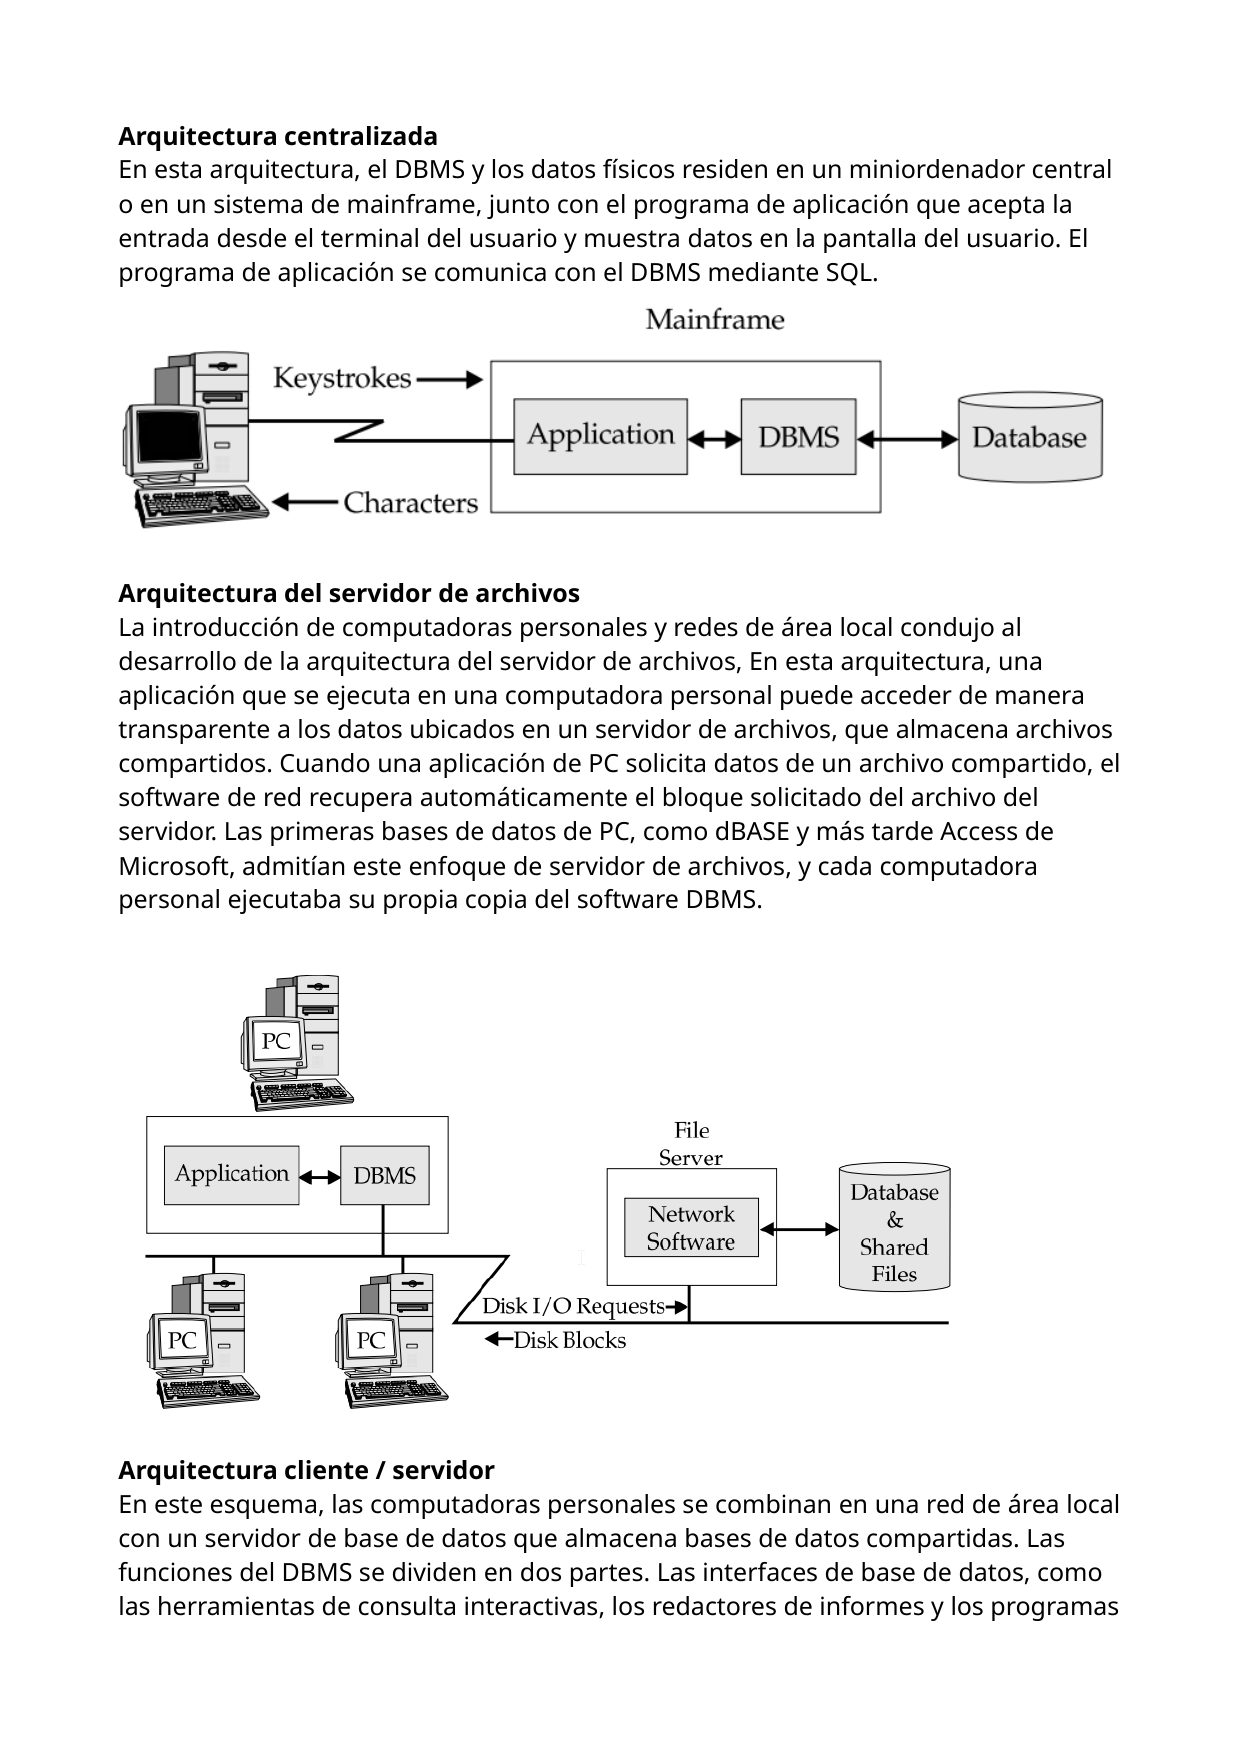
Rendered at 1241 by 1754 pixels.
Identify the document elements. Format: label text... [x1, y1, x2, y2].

text Arquitectura del servidor de archivos [118, 576, 1122, 610]
picture [118, 288, 1123, 542]
text La introducción de computadoras personales y redes de área local condujo al desarrollo de la arquitectura del servidor de archivos, En esta arquitectura, una aplicación que se ejecuta en una computadora personal puede acceder de manera transparente a los datos ubicados en un servidor de archivos, que almacena archivos compartidos. Cuando una aplicación de PC solicita datos de un archivo compartido, el software de red recupera automáticamente el bloque solicitado del archivo del servidor. Las primeras bases de datos de PC, como dBASE y más tarde Access de Microsoft, admitían este enfoque de servidor de archivos, y cada computadora personal ejecutaba su propia copia del software DBMS. [118, 610, 1122, 916]
picture [118, 950, 959, 1419]
text Arquitectura cliente / servidor [118, 1452, 1122, 1486]
text En este esquema, las computadoras personales se combinan en una red de área local con un servidor de base de datos que almacena bases de datos compartidas. Las funciones del DBMS se dividen en dos partes. Las interfaces de base de datos, como las herramientas de consulta interactivas, los redactores de informes y los programas [118, 1486, 1122, 1623]
text Arquitectura centralizada [118, 118, 1122, 152]
text En esta arquitectura, el DBMS y los datos físicos residen en un miniordenador central o en un sistema de mainframe, junto con el programa de aplicación que acepta la entrada desde el terminal del usuario y muestra datos en la pantalla del usuario. El programa de aplicación se comunica con el DBMS mediante SQL. [118, 152, 1122, 288]
